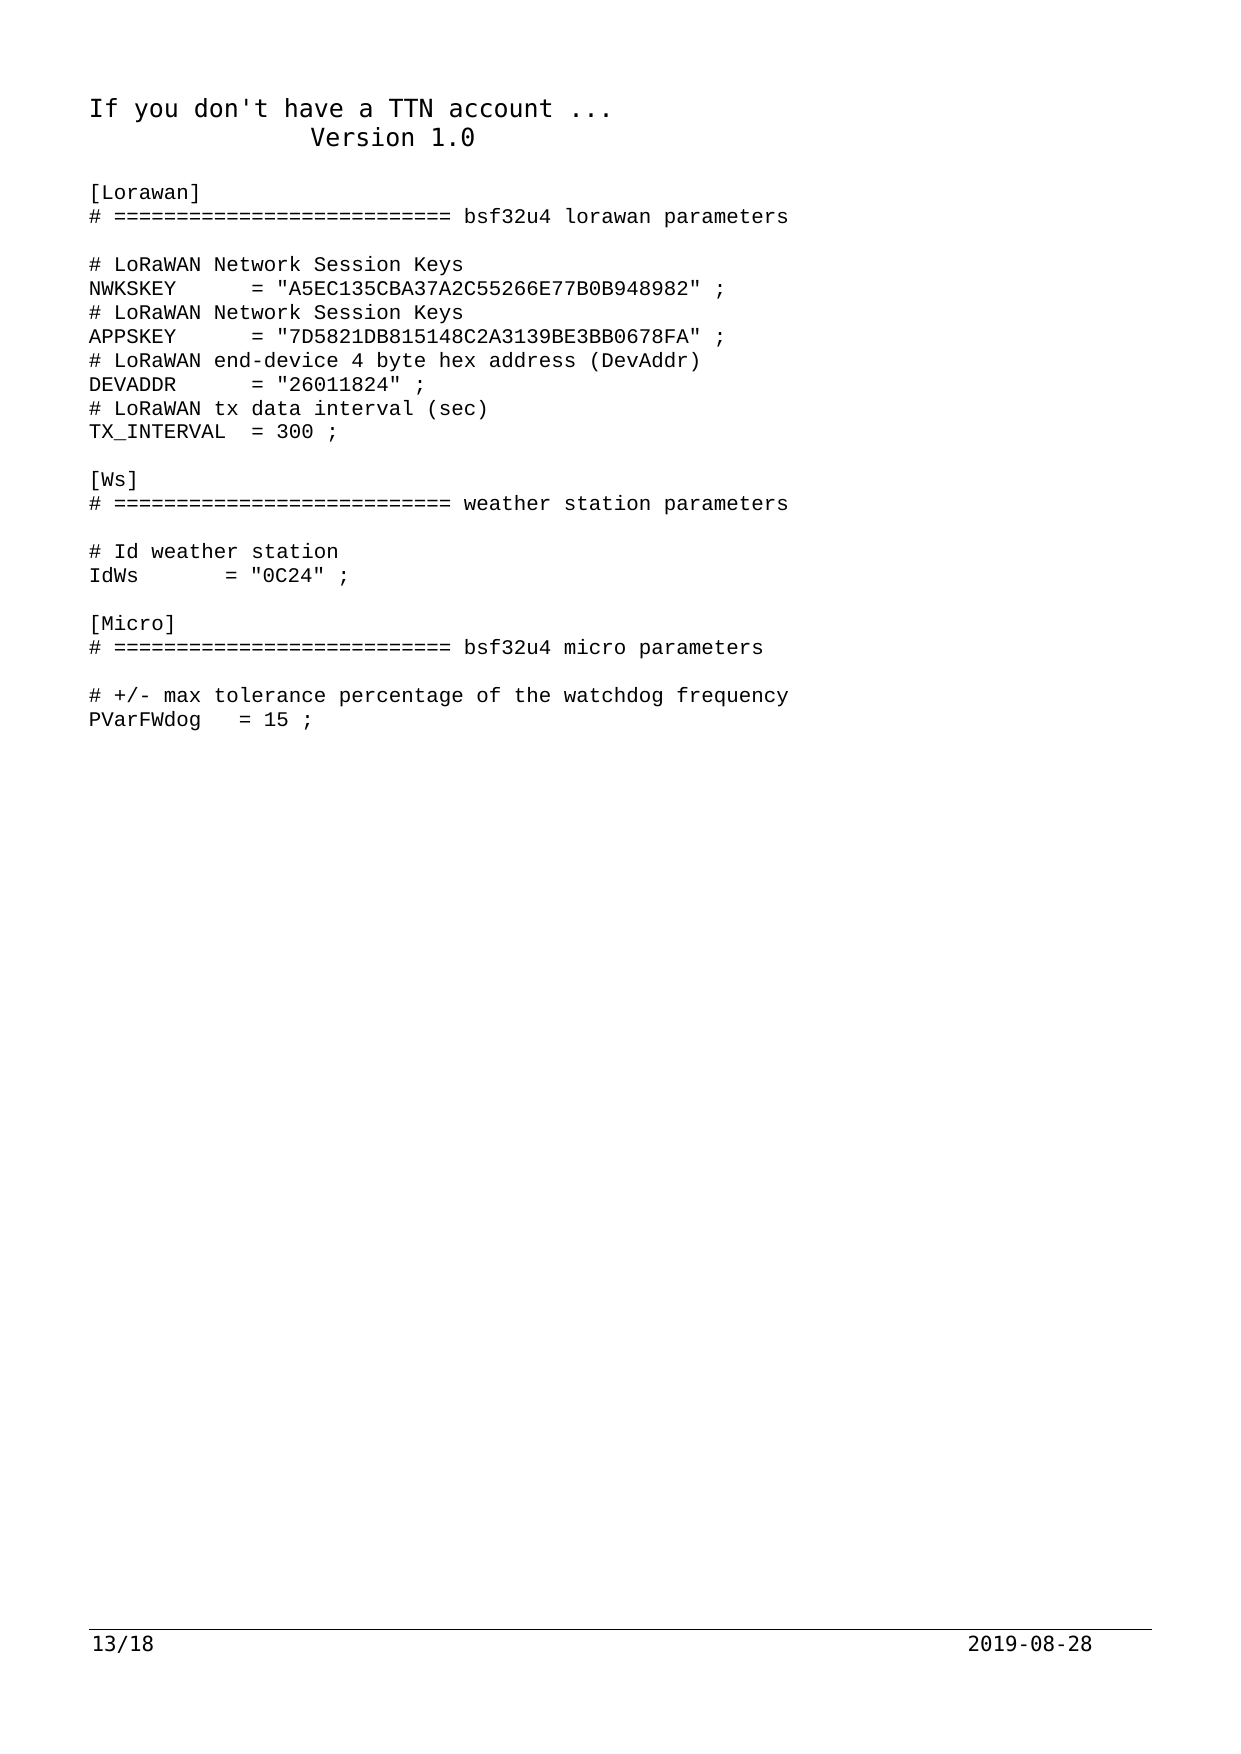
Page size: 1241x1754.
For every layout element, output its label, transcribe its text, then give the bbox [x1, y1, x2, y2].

text [Lorawan] # =========================== bsf32u4 lorawan parameters # LoRaWAN Network Session Keys NWKSKEY = "A5EC135CBA37A2C55266E77B0B948982" ; # LoRaWAN Network Session Keys APPSKEY = "7D5821DB815148C2A3139BE3BB0678FA" ; # LoRaWAN end-device 4 byte hex address (DevAddr) DEVADDR = "26011824" ; # LoRaWAN tx data interval (sec) TX_INTERVAL = 300 ; [Ws] # =========================== weather station parameters # Id weather station IdWs = "0C24" ; [Micro] # =========================== bsf32u4 micro parameters # +/- max tolerance percentage of the watchdog frequency PVarFWdog = 15 ; [88, 182, 1152, 781]
